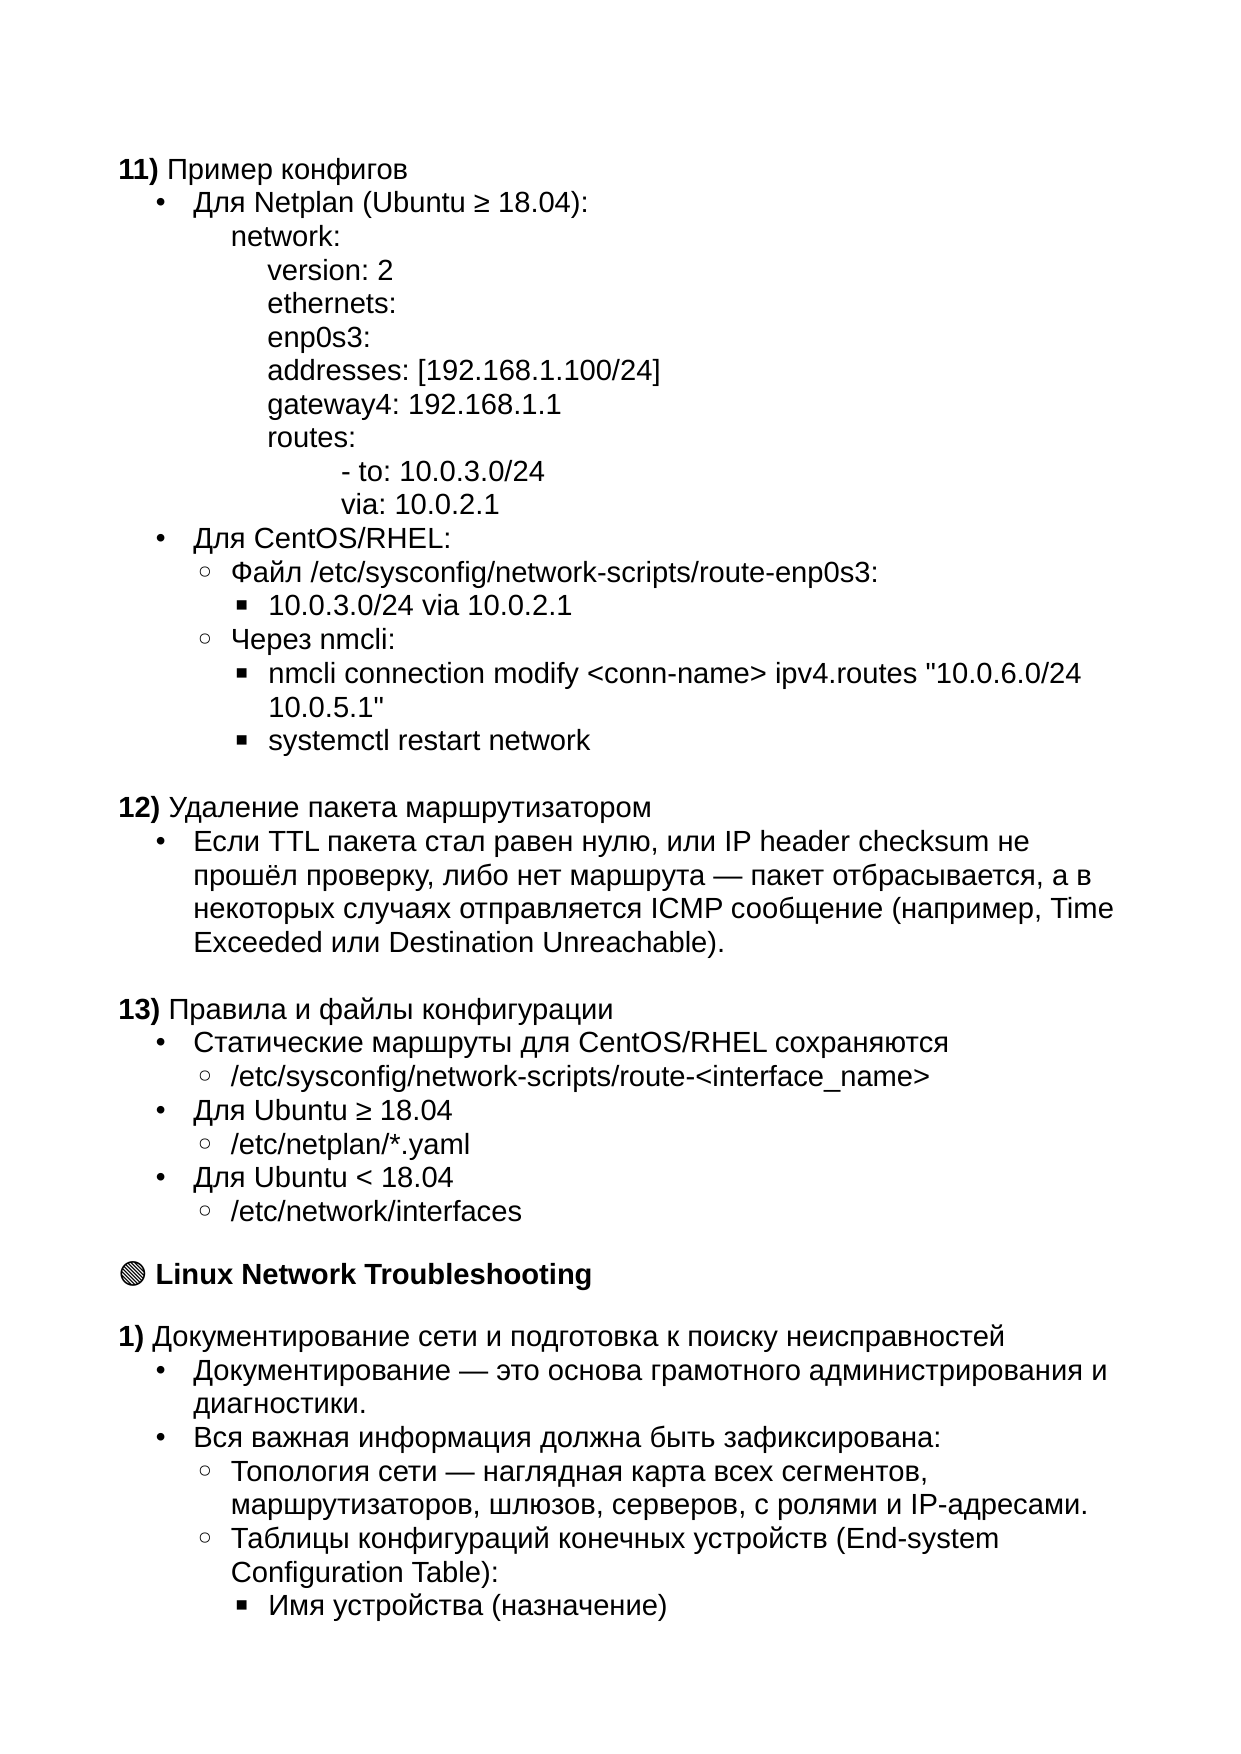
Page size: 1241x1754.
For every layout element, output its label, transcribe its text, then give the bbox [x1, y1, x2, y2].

list nmcli connection modify <conn-name> ipv4.routes "10.0.6.0/24 10.0.5.1" [231, 656, 1122, 723]
list addresses: [192.168.1.100/24] [156, 353, 1122, 387]
list Таблицы конфигураций конечных устройств (End-system Configuration Table): [193, 1521, 1122, 1588]
list 10.0.3.0/24 via 10.0.2.1 [231, 588, 1122, 622]
list Для Ubuntu ≥ 18.04 [156, 1093, 1122, 1127]
list /etc/sysconfig/network-scripts/route-<interface_name> [193, 1059, 1122, 1093]
list ethernets: [156, 286, 1122, 319]
list network: [193, 219, 1122, 252]
list routes: [156, 420, 1122, 454]
list Файл /etc/sysconfig/network-scripts/route-enp0s3: [193, 554, 1122, 588]
text 🟢 Linux Network Troubleshooting [118, 1257, 1122, 1290]
list Вся важная информация должна быть зафиксирована: [156, 1420, 1122, 1453]
list Документирование — это основа грамотного администрирования и диагностики. [156, 1352, 1122, 1420]
list Топология сети — наглядная карта всех сегментов, маршрутизаторов, шлюзов, серверов, с ролями и IP-адресами. [193, 1453, 1122, 1521]
list /etc/network/interfaces [193, 1194, 1122, 1228]
list - to: 10.0.3.0/24 [156, 454, 1122, 487]
list Через nmcli: [193, 622, 1122, 656]
list Имя устройства (назначение) [231, 1588, 1122, 1622]
list systemctl restart network [231, 723, 1122, 757]
text 1) Документирование сети и подготовка к поиску неисправностей [118, 1319, 1122, 1352]
list /etc/netplan/*.yaml [193, 1127, 1122, 1160]
list Для Netplan (Ubuntu ≥ 18.04): [156, 185, 1122, 219]
list gateway4: 192.168.1.1 [156, 387, 1122, 420]
text 11) Пример конфигов [118, 152, 1122, 185]
text 12) Удаление пакета маршрутизатором [118, 790, 1122, 824]
list Если TTL пакета стал равен нулю, или IP header checksum не прошёл проверку, либо нет маршрута — пакет отбрасывается, а в некоторых случаях отправляется ICMP сообщение (например, Time Exceeded или Destination Unreachable). [156, 824, 1122, 958]
list Статические маршруты для CentOS/RHEL сохраняются [156, 1025, 1122, 1059]
list Для CentOS/RHEL: [156, 521, 1122, 554]
list version: 2 [156, 252, 1122, 286]
text 13) Правила и файлы конфигурации [118, 992, 1122, 1025]
list Для Ubuntu < 18.04 [156, 1160, 1122, 1194]
list via: 10.0.2.1 [156, 487, 1122, 521]
list enp0s3: [156, 319, 1122, 353]
